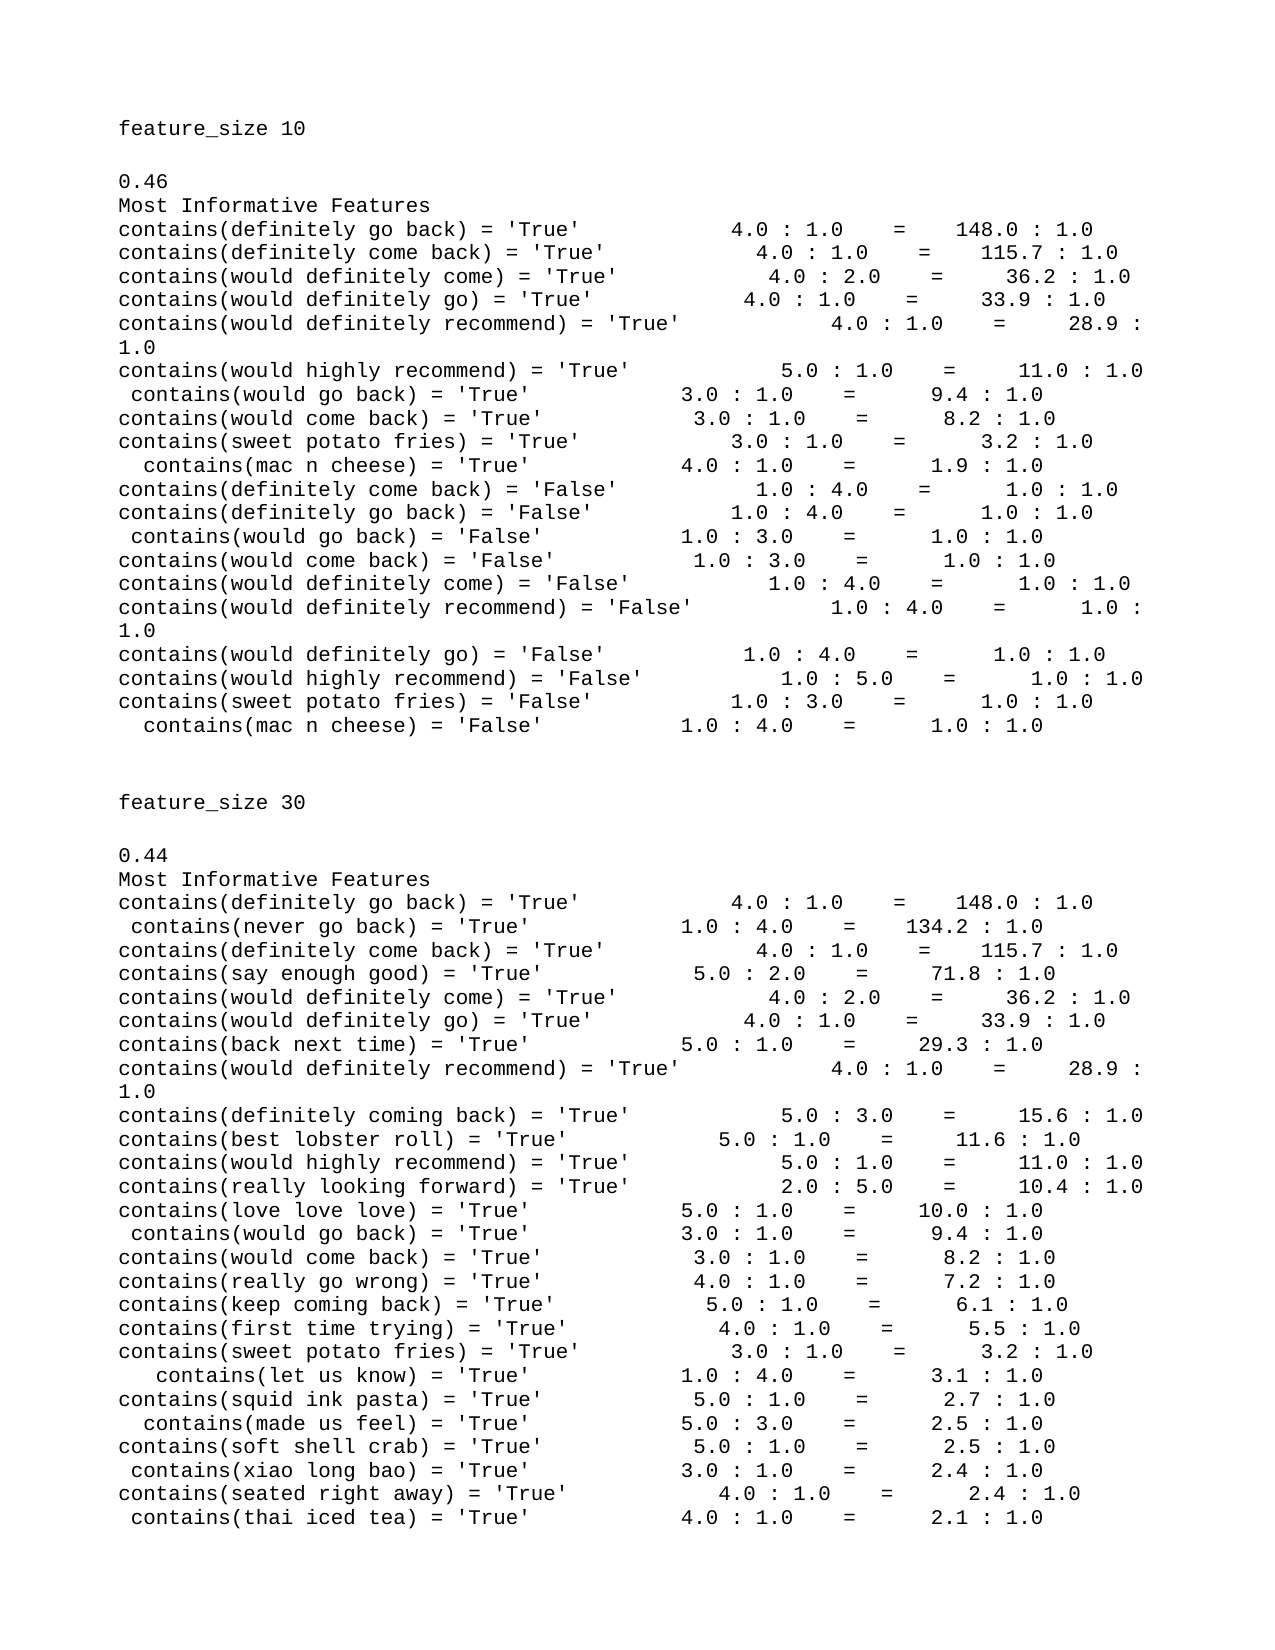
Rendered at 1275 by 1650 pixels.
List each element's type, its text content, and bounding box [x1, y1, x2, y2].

text contains(definitely go back) = 'True' 4.0 : 1.0 = 148.0 : 1.0 [118, 218, 1157, 242]
text contains(definitely come back) = 'True' 4.0 : 1.0 = 115.7 : 1.0 [118, 242, 1157, 266]
text contains(sweet potato fries) = 'True' 3.0 : 1.0 = 3.2 : 1.0 [118, 1342, 1157, 1365]
text contains(would go back) = 'False' 1.0 : 3.0 = 1.0 : 1.0 [118, 526, 1157, 549]
text contains(would definitely recommend) = 'True' 4.0 : 1.0 = 28.9 : 1.0 [118, 313, 1157, 360]
text contains(would definitely go) = 'True' 4.0 : 1.0 = 33.9 : 1.0 [118, 1011, 1157, 1034]
text contains(really looking forward) = 'True' 2.0 : 5.0 = 10.4 : 1.0 [118, 1176, 1157, 1200]
text contains(would definitely come) = 'True' 4.0 : 2.0 = 36.2 : 1.0 [118, 266, 1157, 289]
text contains(never go back) = 'True' 1.0 : 4.0 = 134.2 : 1.0 [118, 916, 1157, 939]
text contains(say enough good) = 'True' 5.0 : 2.0 = 71.8 : 1.0 [118, 963, 1157, 987]
text contains(back next time) = 'True' 5.0 : 1.0 = 29.3 : 1.0 [118, 1034, 1157, 1058]
text 0.44 [118, 845, 1157, 869]
text contains(soft shell crab) = 'True' 5.0 : 1.0 = 2.5 : 1.0 [118, 1436, 1157, 1460]
text contains(first time trying) = 'True' 4.0 : 1.0 = 5.5 : 1.0 [118, 1318, 1157, 1342]
text contains(keep coming back) = 'True' 5.0 : 1.0 = 6.1 : 1.0 [118, 1294, 1157, 1318]
text contains(would definitely go) = 'False' 1.0 : 4.0 = 1.0 : 1.0 [118, 644, 1157, 668]
text Most Informative Features [118, 195, 1157, 218]
text contains(xiao long bao) = 'True' 3.0 : 1.0 = 2.4 : 1.0 [118, 1460, 1157, 1483]
text contains(would definitely recommend) = 'True' 4.0 : 1.0 = 28.9 : 1.0 [118, 1058, 1157, 1105]
text contains(would highly recommend) = 'True' 5.0 : 1.0 = 11.0 : 1.0 [118, 360, 1157, 384]
text contains(would definitely come) = 'False' 1.0 : 4.0 = 1.0 : 1.0 [118, 573, 1157, 597]
text contains(love love love) = 'True' 5.0 : 1.0 = 10.0 : 1.0 [118, 1200, 1157, 1223]
text contains(would come back) = 'False' 1.0 : 3.0 = 1.0 : 1.0 [118, 549, 1157, 573]
text contains(thai iced tea) = 'True' 4.0 : 1.0 = 2.1 : 1.0 [118, 1507, 1157, 1531]
text contains(sweet potato fries) = 'True' 3.0 : 1.0 = 3.2 : 1.0 [118, 431, 1157, 455]
text contains(really go wrong) = 'True' 4.0 : 1.0 = 7.2 : 1.0 [118, 1271, 1157, 1294]
text contains(seated right away) = 'True' 4.0 : 1.0 = 2.4 : 1.0 [118, 1483, 1157, 1507]
text contains(would come back) = 'True' 3.0 : 1.0 = 8.2 : 1.0 [118, 1247, 1157, 1271]
text contains(would go back) = 'True' 3.0 : 1.0 = 9.4 : 1.0 [118, 384, 1157, 408]
text contains(would highly recommend) = 'False' 1.0 : 5.0 = 1.0 : 1.0 [118, 668, 1157, 691]
text contains(mac n cheese) = 'True' 4.0 : 1.0 = 1.9 : 1.0 [118, 455, 1157, 479]
text contains(definitely coming back) = 'True' 5.0 : 3.0 = 15.6 : 1.0 [118, 1105, 1157, 1129]
text contains(would definitely recommend) = 'False' 1.0 : 4.0 = 1.0 : 1.0 [118, 597, 1157, 644]
text contains(best lobster roll) = 'True' 5.0 : 1.0 = 11.6 : 1.0 [118, 1129, 1157, 1152]
text 0.46 [118, 171, 1157, 195]
text contains(definitely come back) = 'False' 1.0 : 4.0 = 1.0 : 1.0 [118, 479, 1157, 502]
text contains(definitely go back) = 'False' 1.0 : 4.0 = 1.0 : 1.0 [118, 502, 1157, 526]
text contains(squid ink pasta) = 'True' 5.0 : 1.0 = 2.7 : 1.0 [118, 1389, 1157, 1412]
text Most Informative Features [118, 869, 1157, 892]
text contains(would definitely go) = 'True' 4.0 : 1.0 = 33.9 : 1.0 [118, 289, 1157, 313]
text contains(mac n cheese) = 'False' 1.0 : 4.0 = 1.0 : 1.0 [118, 715, 1157, 739]
text feature_size 30 [118, 792, 1157, 816]
text contains(would definitely come) = 'True' 4.0 : 2.0 = 36.2 : 1.0 [118, 987, 1157, 1011]
text contains(would go back) = 'True' 3.0 : 1.0 = 9.4 : 1.0 [118, 1223, 1157, 1247]
text contains(sweet potato fries) = 'False' 1.0 : 3.0 = 1.0 : 1.0 [118, 691, 1157, 715]
text contains(definitely come back) = 'True' 4.0 : 1.0 = 115.7 : 1.0 [118, 939, 1157, 963]
text contains(made us feel) = 'True' 5.0 : 3.0 = 2.5 : 1.0 [118, 1412, 1157, 1436]
text contains(definitely go back) = 'True' 4.0 : 1.0 = 148.0 : 1.0 [118, 892, 1157, 916]
text contains(would come back) = 'True' 3.0 : 1.0 = 8.2 : 1.0 [118, 408, 1157, 431]
text contains(would highly recommend) = 'True' 5.0 : 1.0 = 11.0 : 1.0 [118, 1152, 1157, 1176]
text contains(let us know) = 'True' 1.0 : 4.0 = 3.1 : 1.0 [118, 1365, 1157, 1389]
text feature_size 10 [118, 118, 1157, 142]
